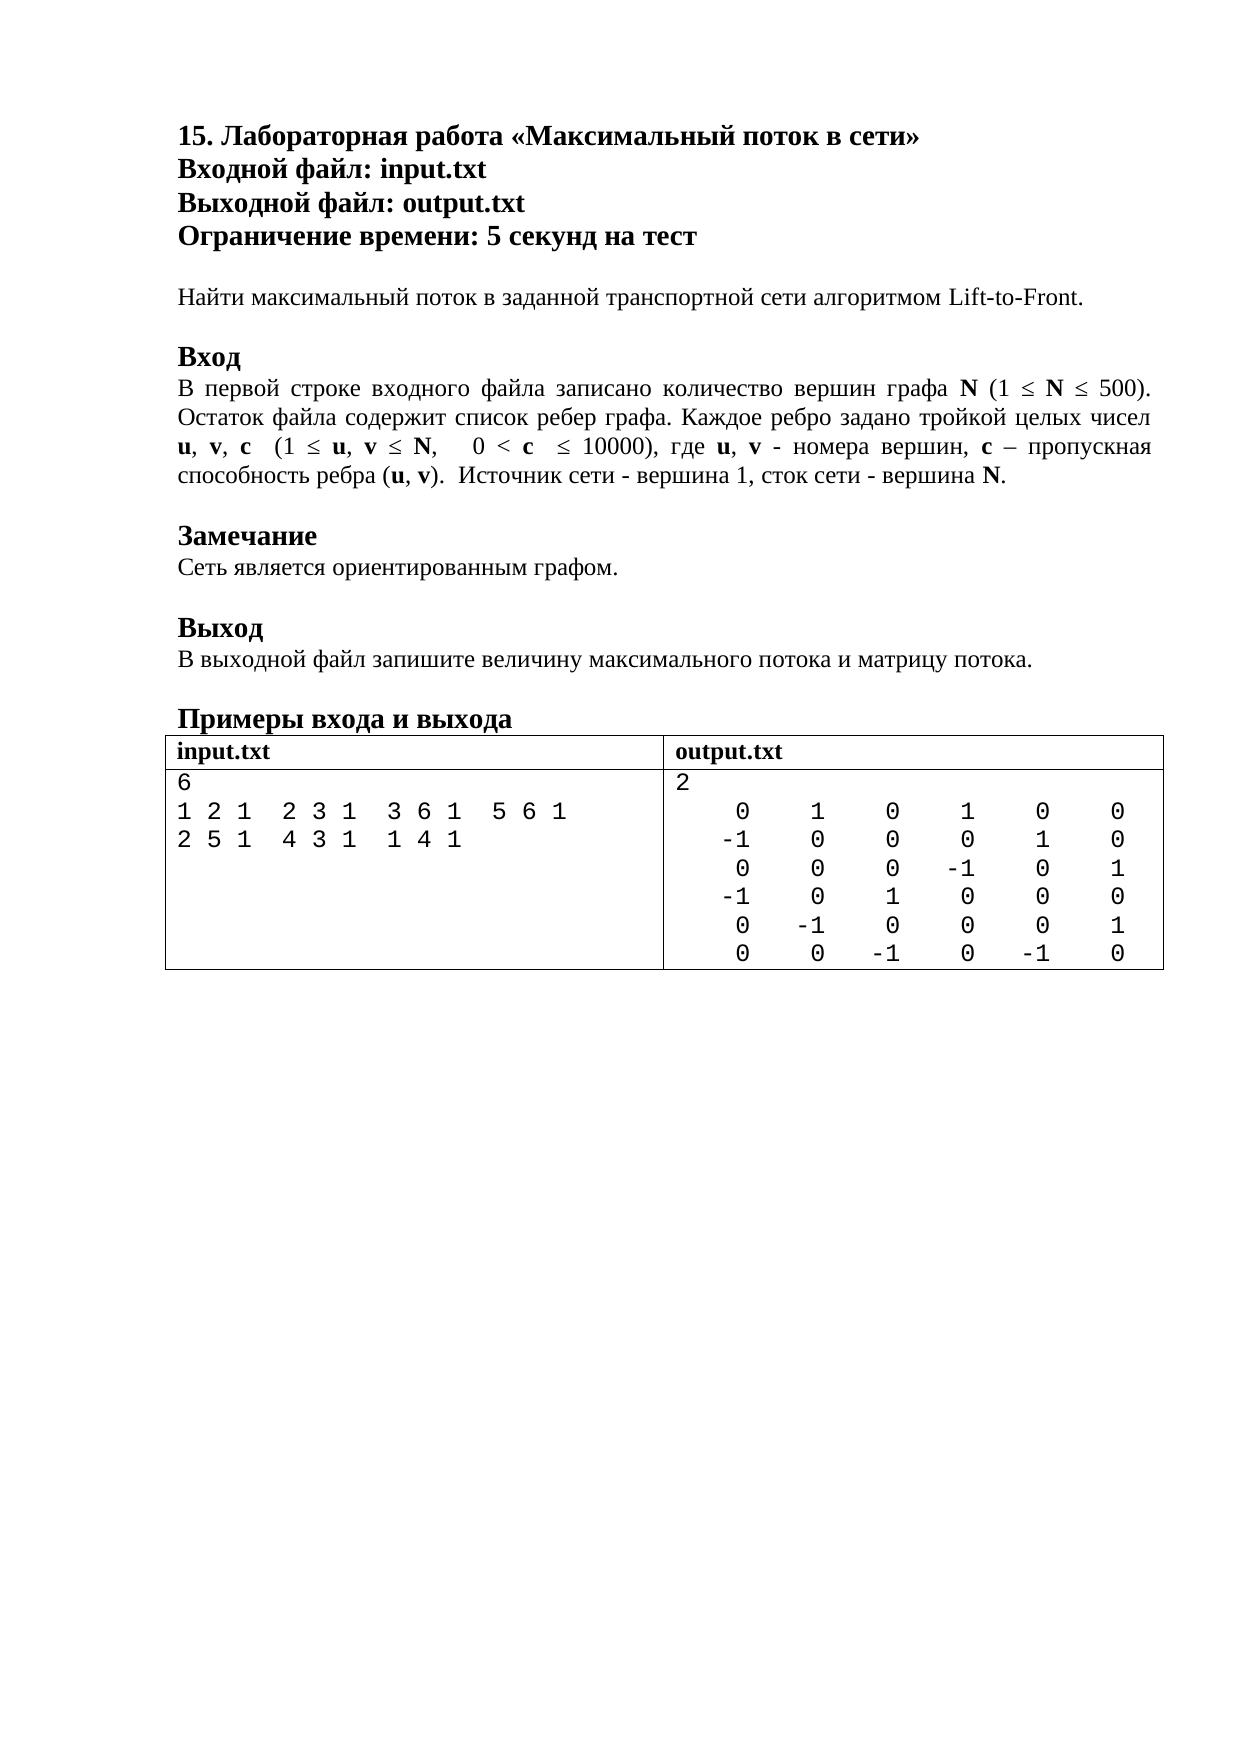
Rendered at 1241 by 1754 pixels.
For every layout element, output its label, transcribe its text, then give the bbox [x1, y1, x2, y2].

text Примеры входа и выхода [177, 702, 1152, 735]
text Сеть является ориентированным графом. [177, 552, 1152, 581]
table_cell 2 0 1 0 1 0 0 -1 0 0 0 1 0 0 0 0 -1 0 1 -1 0 1 0 0 0 0 -1 0 0 0 1 0 0 -1 0 -1 0 [664, 770, 1163, 969]
text В выходной файл запишите величину максимального потока и матрицу потока. [177, 643, 1152, 673]
table_header input.txt [166, 736, 663, 768]
text Выход [177, 610, 1152, 643]
text В первой строке входного файла записано количество вершин графа N (1 ≤ N ≤ 500). Остаток файла содержит список ребер графа. Каждое ребро задано тройкой целых чисел u, v, c (1 ≤ u, v ≤ N, 0 < c ≤ 10000), где u, v - номера вершин, c – пропускная способность ребра (u, v). Источник сети - вершина 1, сток сети - вершина N. [177, 373, 1152, 489]
text Выходной файл: output.txt [177, 185, 1152, 219]
text Найти максимальный поток в заданной транспортной сети алгоритмом Lift-to-Front. [177, 281, 1152, 310]
text Входной файл: input.txt [177, 152, 1152, 185]
text Ограничение времени: 5 секунд на тест [177, 219, 1152, 252]
table_cell 6 1 2 1 2 3 1 3 6 1 5 6 1 2 5 1 4 3 1 1 4 1 [166, 770, 663, 969]
text Вход [177, 339, 1152, 373]
text 15. Лабораторная работа «Максимальный поток в сети» [177, 118, 1152, 152]
table_header output.txt [664, 736, 1163, 768]
text Замечание [177, 518, 1152, 552]
